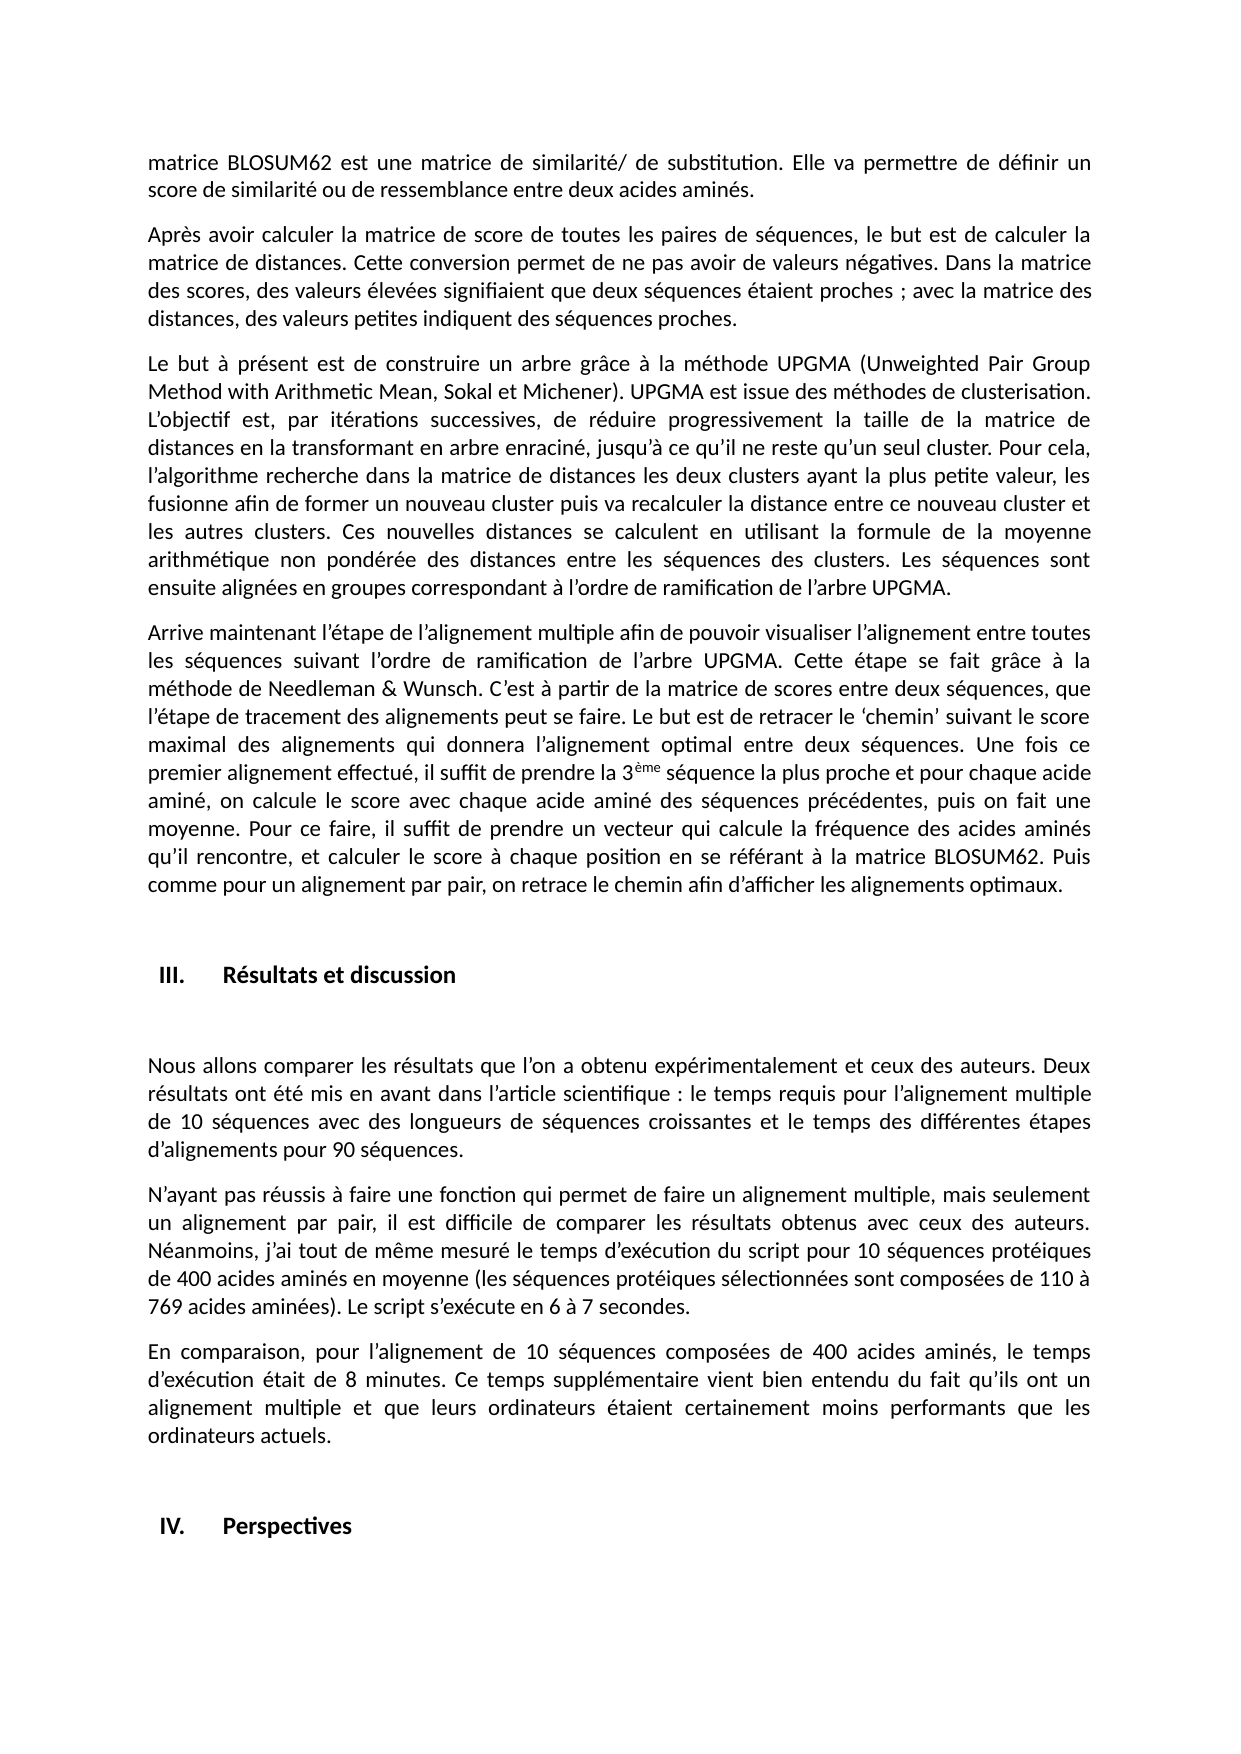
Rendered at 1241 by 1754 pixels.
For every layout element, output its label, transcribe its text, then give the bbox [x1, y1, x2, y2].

text matrice BLOSUM62 est une matrice de similarité/ de substitution. Elle va permettre de définir un score de similarité ou de ressemblance entre deux acides aminés. [148, 148, 1093, 204]
list Résultats et discussion [185, 959, 1093, 990]
text En comparaison, pour l’alignement de 10 séquences composées de 400 acides aminés, le temps d’exécution était de 8 minutes. Ce temps supplémentaire vient bien entendu du fait qu’ils ont un alignement multiple et que leurs ordinateurs étaient certainement moins performants que les ordinateurs actuels. [148, 1337, 1093, 1449]
list Perspectives [185, 1510, 1093, 1541]
text N’ayant pas réussis à faire une fonction qui permet de faire un alignement multiple, mais seulement un alignement par pair, il est difficile de comparer les résultats obtenus avec ceux des auteurs. Néanmoins, j’ai tout de même mesuré le temps d’exécution du script pour 10 séquences protéiques de 400 acides aminés en moyenne (les séquences protéiques sélectionnées sont composées de 110 à 769 acides aminées). Le script s’exécute en 6 à 7 secondes. [148, 1180, 1093, 1320]
text Nous allons comparer les résultats que l’on a obtenu expérimentalement et ceux des auteurs. Deux résultats ont été mis en avant dans l’article scientifique : le temps requis pour l’alignement multiple de 10 séquences avec des longueurs de séquences croissantes et le temps des différentes étapes d’alignements pour 90 séquences. [148, 1051, 1093, 1163]
text Arrive maintenant l’étape de l’alignement multiple afin de pouvoir visualiser l’alignement entre toutes les séquences suivant l’ordre de ramification de l’arbre UPGMA. Cette étape se fait grâce à la méthode de Needleman & Wunsch. C’est à partir de la matrice de scores entre deux séquences, que l’étape de tracement des alignements peut se faire. Le but est de retracer le ‘chemin’ suivant le score maximal des alignements qui donnera l’alignement optimal entre deux séquences. Une fois ce premier alignement effectué, il suffit de prendre la 3ème séquence la plus proche et pour chaque acide aminé, on calcule le score avec chaque acide aminé des séquences précédentes, puis on fait une moyenne. Pour ce faire, il suffit de prendre un vecteur qui calcule la fréquence des acides aminés qu’il rencontre, et calculer le score à chaque position en se référant à la matrice BLOSUM62. Puis comme pour un alignement par pair, on retrace le chemin afin d’afficher les alignements optimaux. [148, 618, 1093, 898]
text Le but à présent est de construire un arbre grâce à la méthode UPGMA (Unweighted Pair Group Method with Arithmetic Mean, Sokal et Michener). UPGMA est issue des méthodes de clusterisation. L’objectif est, par itérations successives, de réduire progressivement la taille de la matrice de distances en la transformant en arbre enraciné, jusqu’à ce qu’il ne reste qu’un seul cluster. Pour cela, l’algorithme recherche dans la matrice de distances les deux clusters ayant la plus petite valeur, les fusionne afin de former un nouveau cluster puis va recalculer la distance entre ce nouveau cluster et les autres clusters. Ces nouvelles distances se calculent en utilisant la formule de la moyenne arithmétique non pondérée des distances entre les séquences des clusters. Les séquences sont ensuite alignées en groupes correspondant à l’ordre de ramification de l’arbre UPGMA. [148, 349, 1093, 601]
text Après avoir calculer la matrice de score de toutes les paires de séquences, le but est de calculer la matrice de distances. Cette conversion permet de ne pas avoir de valeurs négatives. Dans la matrice des scores, des valeurs élevées signifiaient que deux séquences étaient proches ; avec la matrice des distances, des valeurs petites indiquent des séquences proches. [148, 220, 1093, 332]
